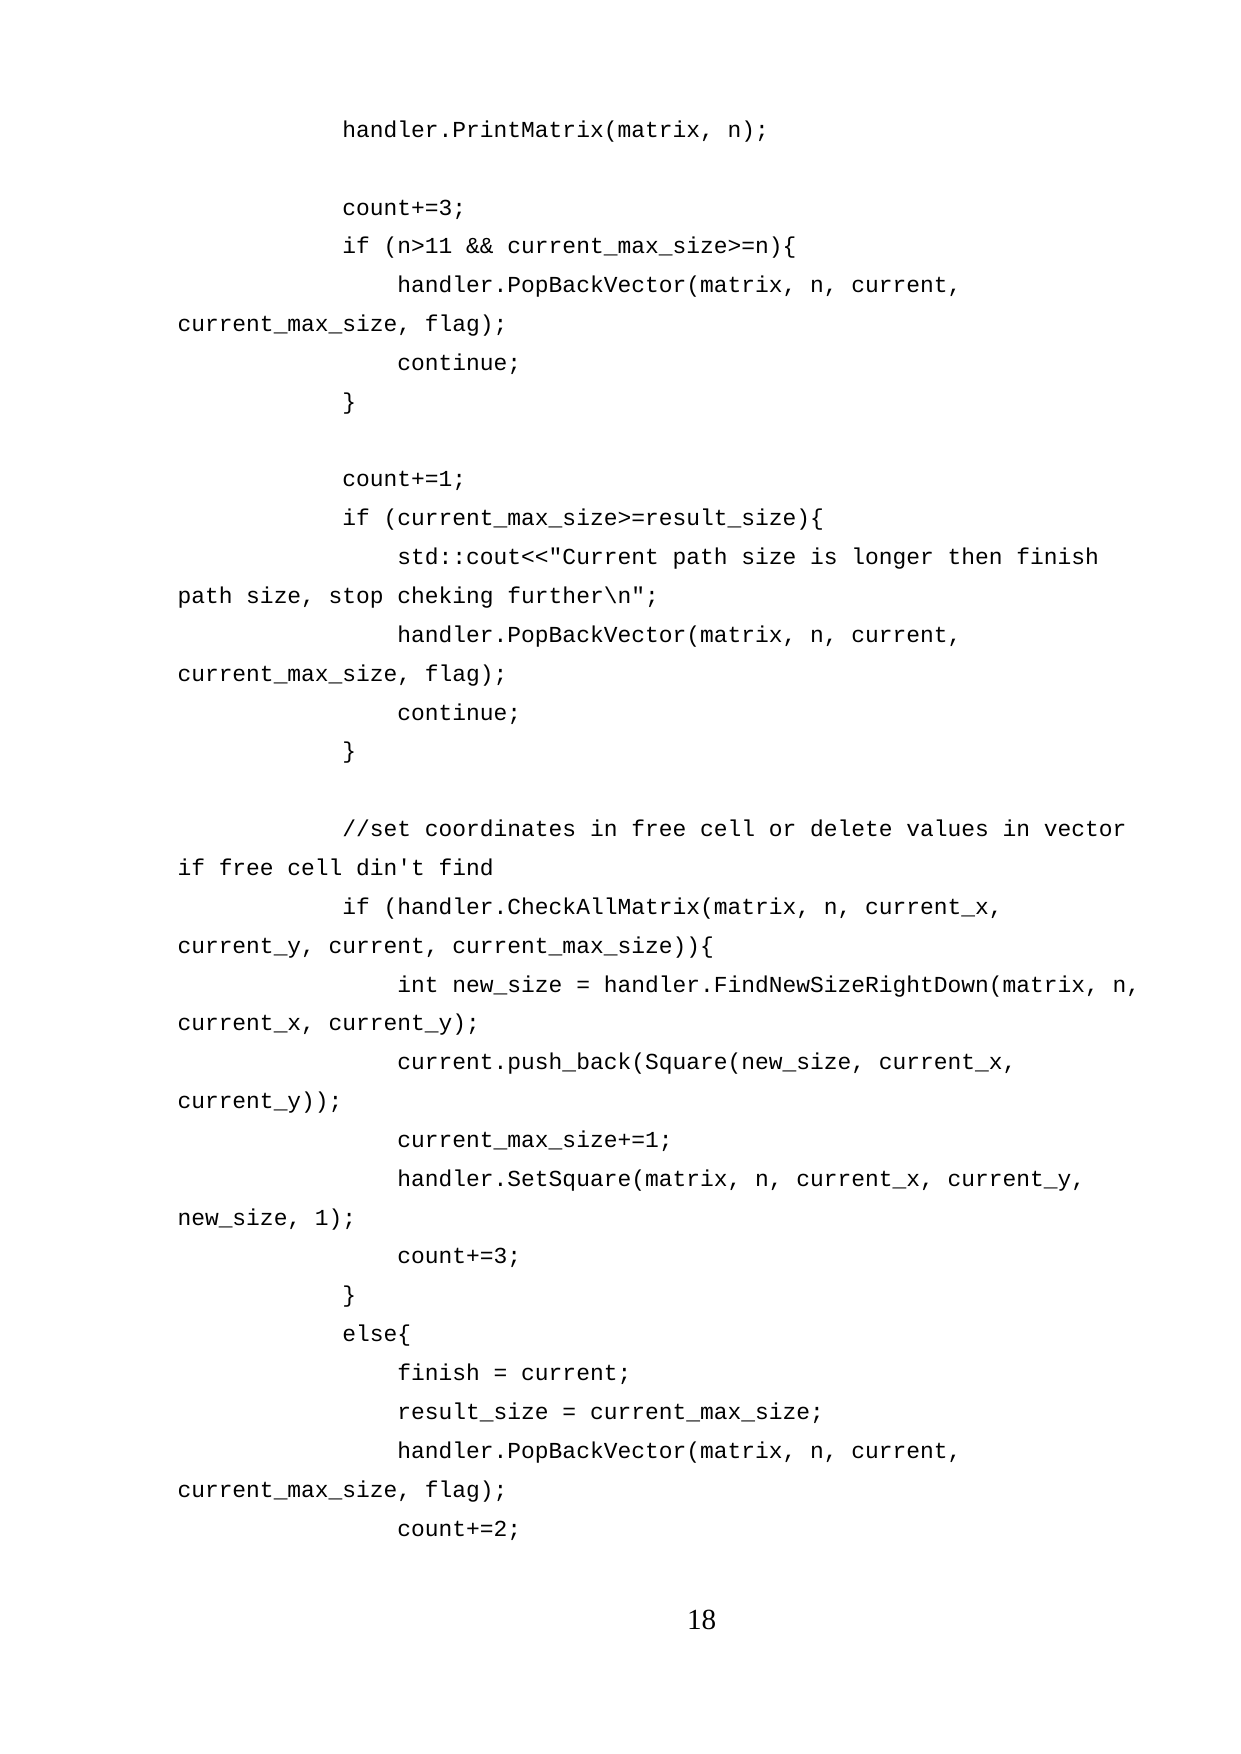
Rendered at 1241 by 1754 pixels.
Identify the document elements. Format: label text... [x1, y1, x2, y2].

text int new_size = handler.FindNewSizeRightDown(matrix, n, current_x, current_y); [177, 973, 1152, 1038]
text if (current_max_size>=result_size){ [177, 507, 1152, 533]
text handler.PopBackVector(matrix, n, current, current_max_size, flag); [177, 623, 1152, 688]
text //set coordinates in free cell or delete values in vector if free cell din't find [177, 817, 1152, 882]
text } [177, 1284, 1152, 1310]
text handler.PrintMatrix(matrix, n); [177, 118, 1152, 144]
text result_size = current_max_size; [177, 1400, 1152, 1426]
text count+=3; [177, 1245, 1152, 1271]
text handler.PopBackVector(matrix, n, current, current_max_size, flag); [177, 1439, 1152, 1504]
text handler.SetSquare(matrix, n, current_x, current_y, new_size, 1); [177, 1167, 1152, 1232]
text if (handler.CheckAllMatrix(matrix, n, current_x, current_y, current, current_max_size)){ [177, 895, 1152, 960]
text continue; [177, 351, 1152, 377]
text if (n>11 && current_max_size>=n){ [177, 235, 1152, 261]
text else{ [177, 1323, 1152, 1348]
text current.push_back(Square(new_size, current_x, current_y)); [177, 1051, 1152, 1115]
text handler.PopBackVector(matrix, n, current, current_max_size, flag); [177, 273, 1152, 338]
text continue; [177, 701, 1152, 727]
text count+=3; [177, 196, 1152, 222]
text count+=2; [177, 1517, 1152, 1543]
text } [177, 390, 1152, 416]
text current_max_size+=1; [177, 1128, 1152, 1154]
text } [177, 740, 1152, 766]
text std::cout<<"Current path size is longer then finish path size, stop cheking further\n"; [177, 546, 1152, 610]
text finish = current; [177, 1361, 1152, 1387]
text count+=1; [177, 468, 1152, 494]
